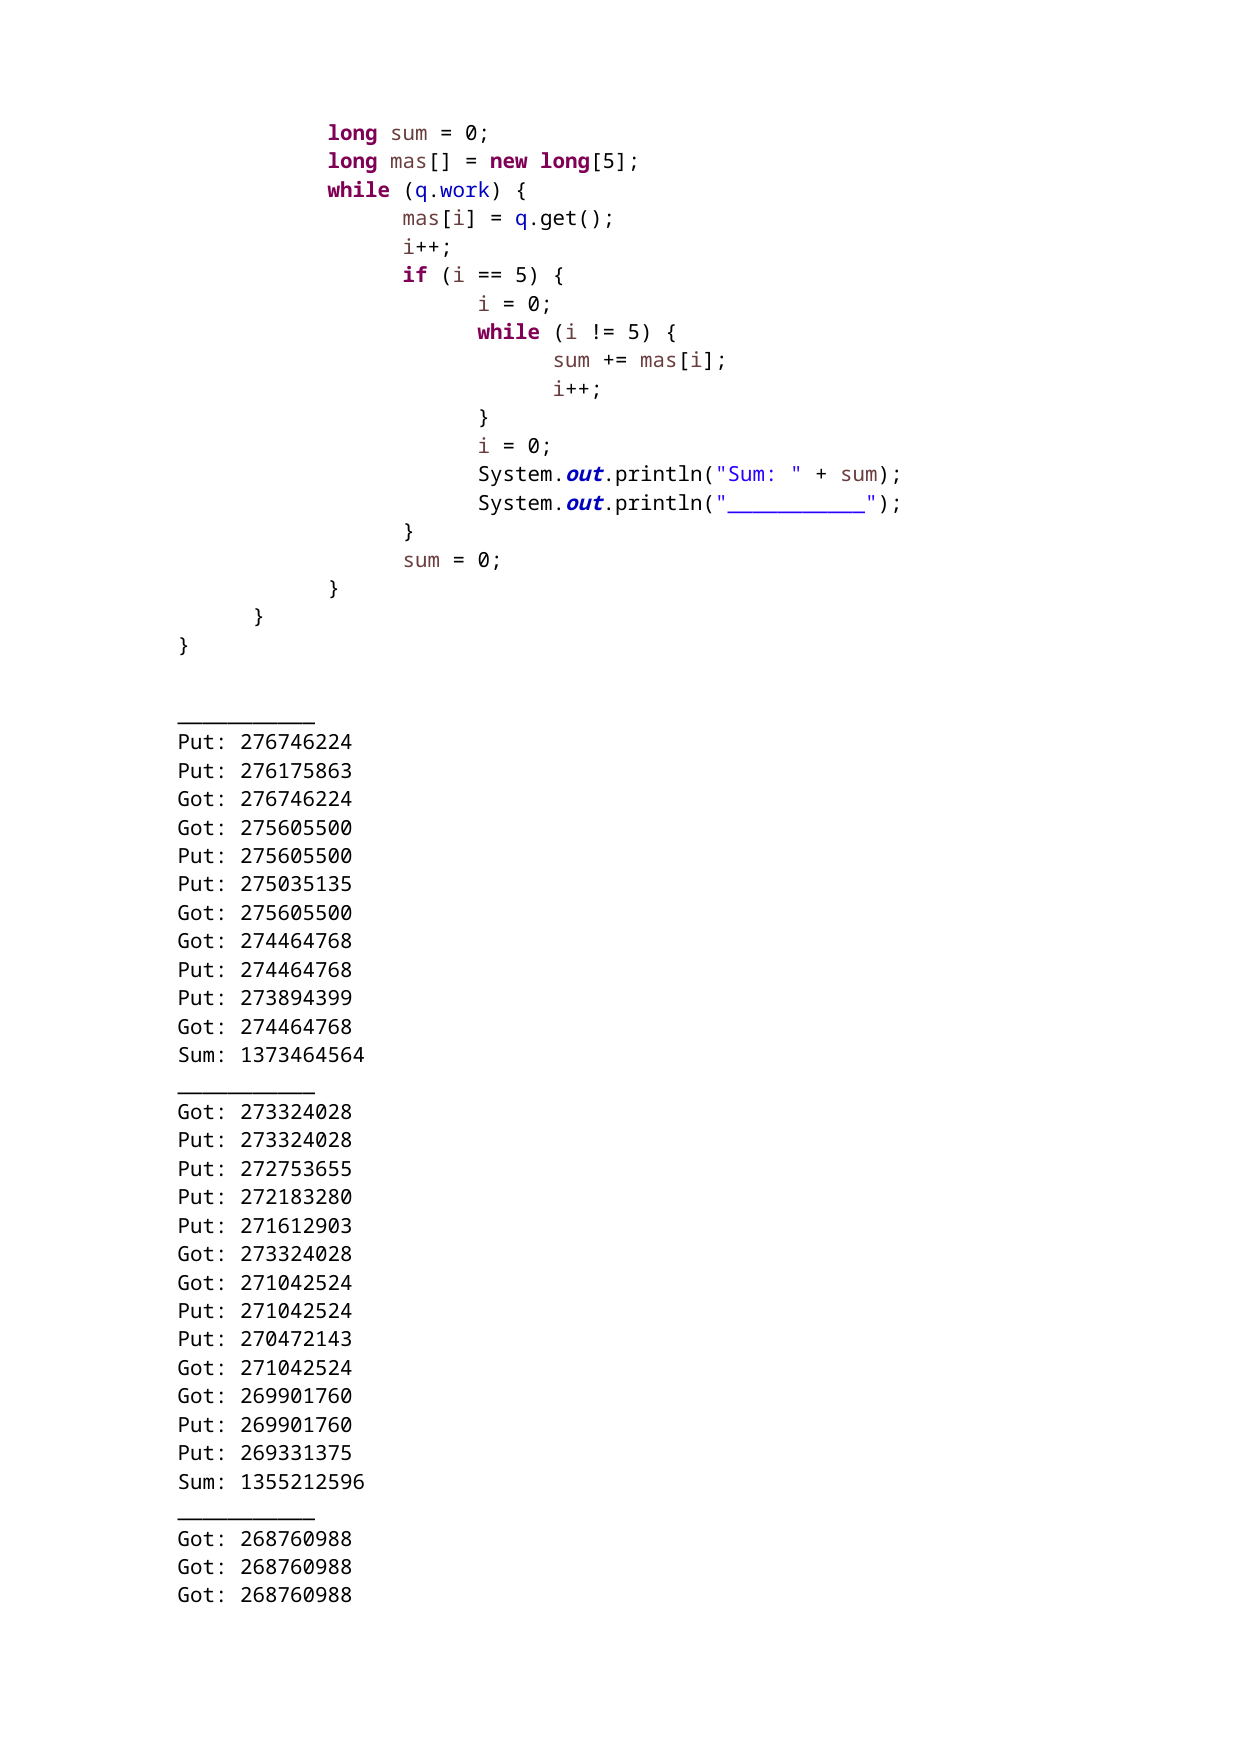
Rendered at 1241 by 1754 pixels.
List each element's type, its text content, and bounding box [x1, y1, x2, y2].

text Put: 274464768 [177, 955, 1152, 983]
text long mas[] = new long[5]; [177, 147, 1152, 175]
text Got: 271042524 [177, 1353, 1152, 1381]
text Put: 276175863 [177, 756, 1152, 784]
text sum = 0; [177, 545, 1152, 573]
text Got: 275605500 [177, 898, 1152, 926]
text i = 0; [177, 431, 1152, 459]
text Put: 275605500 [177, 841, 1152, 869]
text ___________ [177, 699, 1152, 727]
text Got: 268760988 [177, 1524, 1152, 1552]
text } [177, 602, 1152, 630]
text Got: 276746224 [177, 784, 1152, 813]
text Put: 271612903 [177, 1211, 1152, 1239]
text Got: 269901760 [177, 1381, 1152, 1410]
text mas[i] = q.get(); [177, 203, 1152, 232]
text Got: 275605500 [177, 813, 1152, 841]
text System.out.println("Sum: " + sum); [177, 459, 1152, 488]
text ___________ [177, 1069, 1152, 1097]
text Got: 274464768 [177, 926, 1152, 955]
text Got: 273324028 [177, 1097, 1152, 1126]
text ___________ [177, 1495, 1152, 1524]
text Got: 271042524 [177, 1268, 1152, 1296]
text Put: 273894399 [177, 983, 1152, 1012]
text Sum: 1373464564 [177, 1040, 1152, 1069]
text Put: 270472143 [177, 1324, 1152, 1353]
text Sum: 1355212596 [177, 1467, 1152, 1495]
text i = 0; [177, 289, 1152, 317]
text Put: 276746224 [177, 727, 1152, 756]
text if (i == 5) { [177, 260, 1152, 289]
text Put: 271042524 [177, 1296, 1152, 1324]
text Put: 272753655 [177, 1154, 1152, 1182]
text Got: 273324028 [177, 1239, 1152, 1268]
text Put: 269901760 [177, 1410, 1152, 1438]
text } [177, 402, 1152, 431]
text System.out.println("___________"); [177, 488, 1152, 516]
text } [177, 516, 1152, 545]
text while (q.work) { [177, 175, 1152, 203]
text } [177, 573, 1152, 602]
text sum += mas[i]; [177, 346, 1152, 374]
text Put: 272183280 [177, 1182, 1152, 1211]
text i++; [177, 232, 1152, 260]
text while (i != 5) { [177, 317, 1152, 346]
text i++; [177, 374, 1152, 402]
text Got: 268760988 [177, 1581, 1152, 1609]
text Got: 268760988 [177, 1552, 1152, 1581]
text Put: 269331375 [177, 1438, 1152, 1467]
text } [177, 630, 1152, 658]
text long sum = 0; [177, 118, 1152, 147]
text Put: 273324028 [177, 1126, 1152, 1154]
text Put: 275035135 [177, 869, 1152, 898]
text Got: 274464768 [177, 1012, 1152, 1040]
